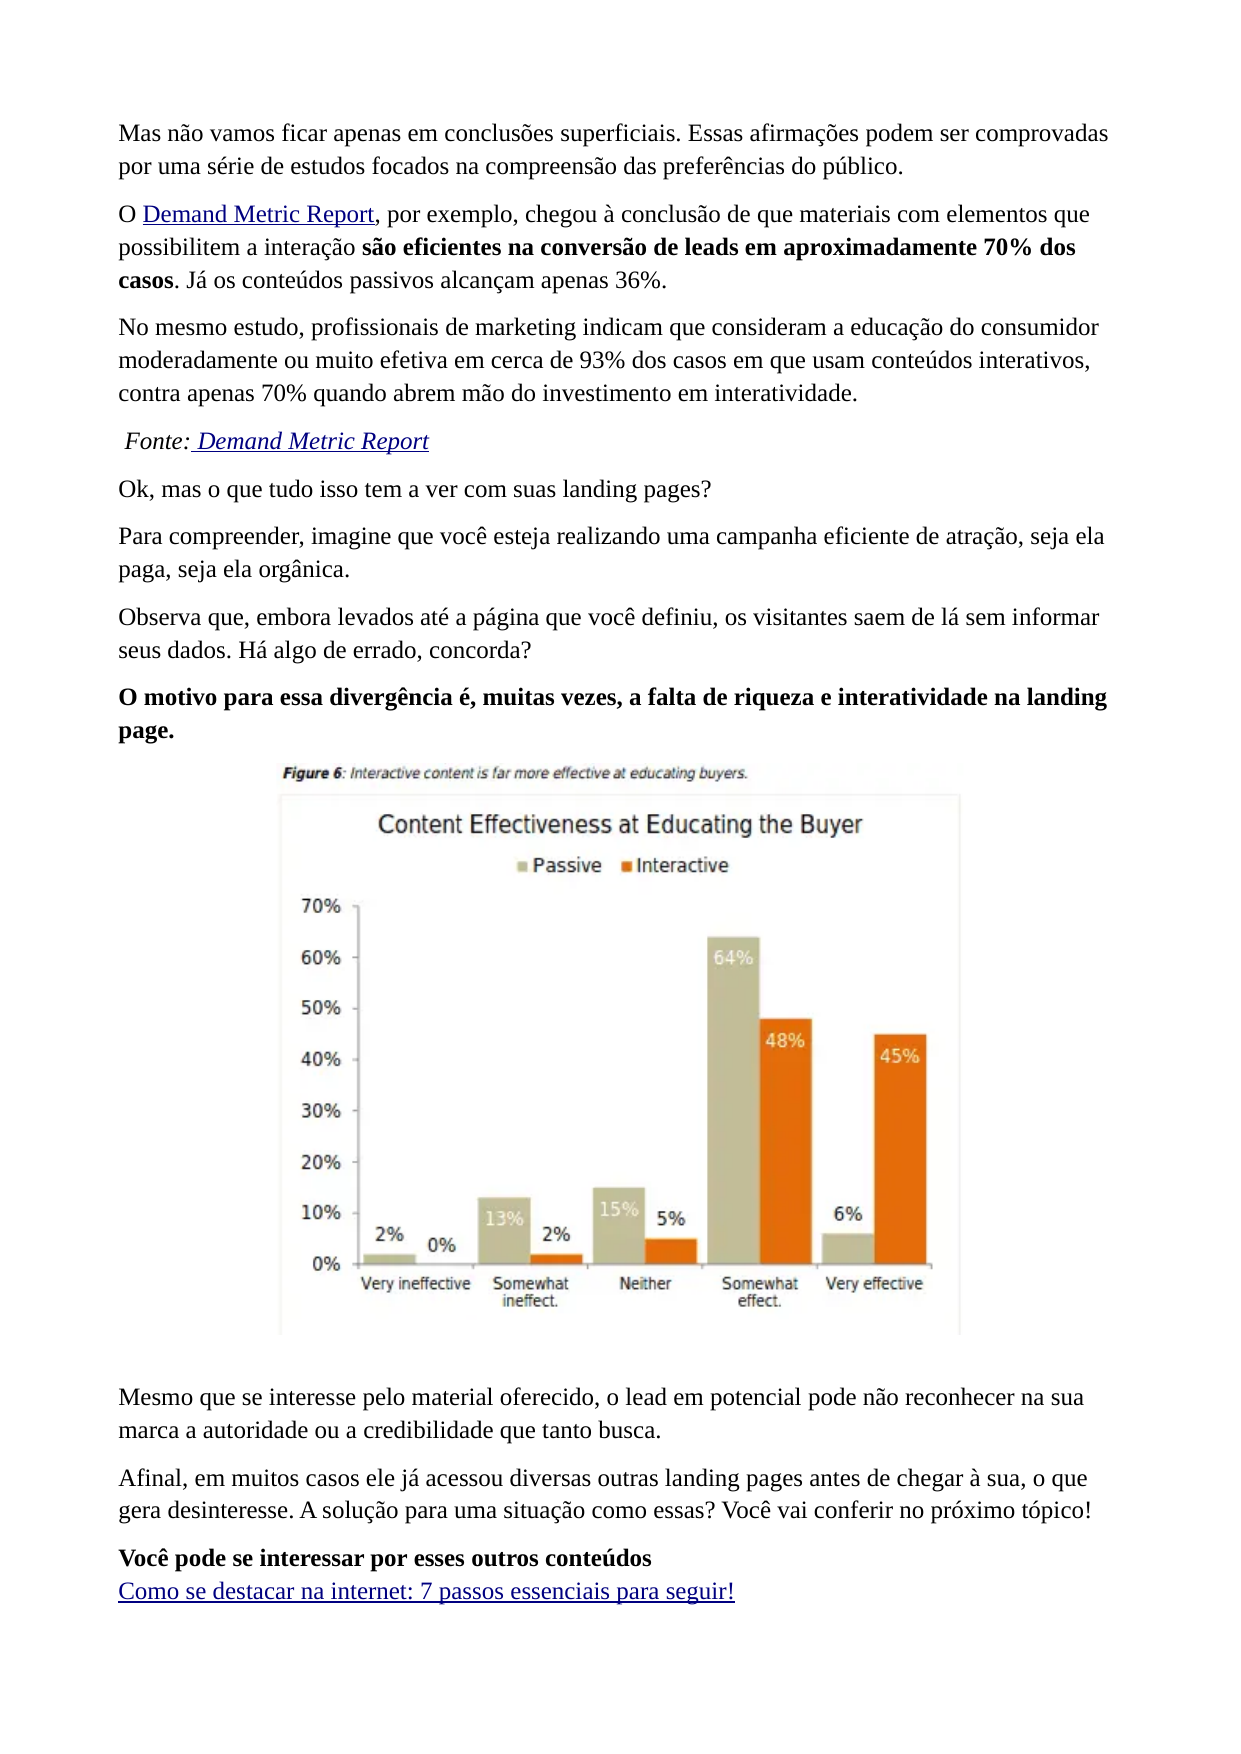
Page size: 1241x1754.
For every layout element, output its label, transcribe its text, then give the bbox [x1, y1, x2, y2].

text Afinal, em muitos casos ele já acessou diversas outras landing pages antes de chegar à sua, o que gera desinteresse. A solução para uma situação como essas? Você vai conferir no próximo tópico! [118, 1463, 1122, 1524]
text Observa que, embora levados até a página que você definiu, os visitantes saem de lá sem informar seus dados. Há algo de errado, concorda? [118, 602, 1122, 664]
text Mas não vamos ficar apenas em conclusões superficiais. Essas afirmações podem ser comprovadas por uma série de estudos focados na compreensão das preferências do público. [118, 118, 1122, 180]
text Mesmo que se interesse pelo material oferecido, o lead em potencial pode não reconhecer na sua marca a autoridade ou a credibilidade que tanto busca. [118, 1382, 1122, 1444]
text Para compreender, imagine que você esteja realizando uma campanha eficiente de atração, seja ela paga, seja ela orgânica. [118, 521, 1122, 583]
text Ok, mas o que tudo isso tem a ver com suas landing pages? [118, 474, 1122, 502]
text O Demand Metric Report, por exemplo, chegou à conclusão de que materiais com elementos que possibilitem a interação são eficientes na conversão de leads em aproximadamente 70% dos casos. Já os conteúdos passivos alcançam apenas 36%. [118, 199, 1122, 293]
picture [276, 763, 964, 1335]
text No mesmo estudo, profissionais de marketing indicam que consideram a educação do consumidor moderadamente ou muito efetiva em cerca de 93% dos casos em que usam conteúdos interativos, contra apenas 70% quando abrem mão do investimento em interatividade. [118, 312, 1122, 407]
text Você pode se interessar por esses outros conteúdos Como se destacar na internet: 7 passos essenciais para seguir! [118, 1543, 1122, 1605]
text O motivo para essa divergência é, muitas vezes, a falta de riqueza e interatividade na landing page. [118, 682, 1122, 744]
text Fonte: Demand Metric Report [118, 426, 1122, 455]
